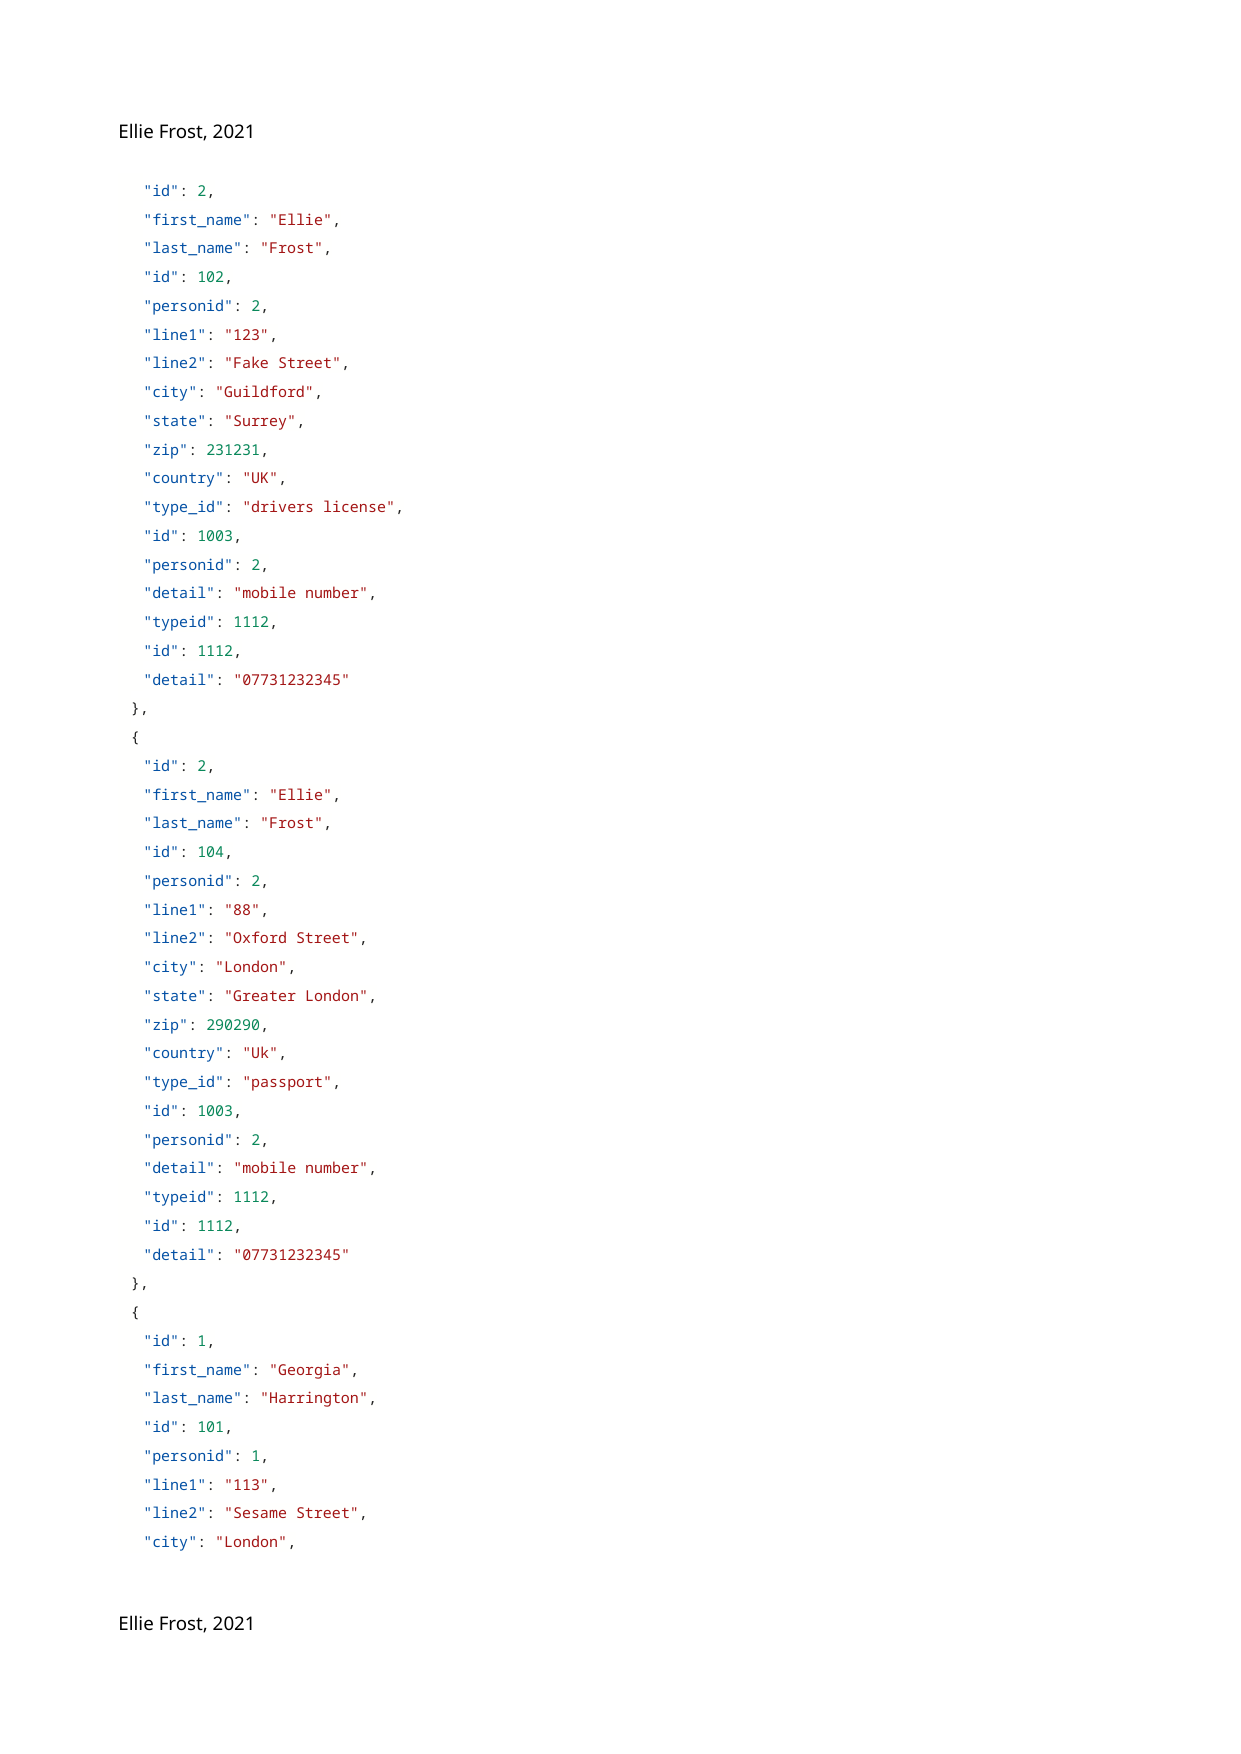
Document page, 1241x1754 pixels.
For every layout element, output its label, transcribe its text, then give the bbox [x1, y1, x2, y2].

text { [118, 1294, 1122, 1323]
text "detail": "mobile number", [118, 576, 1122, 604]
text "detail": "07731232345" [118, 662, 1122, 691]
text "personid": 2, [118, 1122, 1122, 1151]
text "id": 104, [118, 834, 1122, 863]
text "detail": "mobile number", [118, 1151, 1122, 1179]
text "state": "Surrey", [118, 403, 1122, 432]
text "first_name": "Georgia", [118, 1352, 1122, 1381]
text "first_name": "Ellie", [118, 202, 1122, 231]
text "id": 101, [118, 1409, 1122, 1438]
text "id": 102, [118, 259, 1122, 288]
text "last_name": "Frost", [118, 806, 1122, 834]
text "id": 1, [118, 1323, 1122, 1352]
text "last_name": "Frost", [118, 231, 1122, 259]
text "city": "London", [118, 949, 1122, 978]
text "line1": "123", [118, 317, 1122, 346]
text "type_id": "drivers license", [118, 489, 1122, 518]
text "personid": 2, [118, 288, 1122, 317]
text "line1": "113", [118, 1467, 1122, 1496]
text "personid": 1, [118, 1438, 1122, 1467]
text "personid": 2, [118, 863, 1122, 892]
text "line1": "88", [118, 892, 1122, 921]
text "first_name": "Ellie", [118, 777, 1122, 806]
text "country": "UK", [118, 461, 1122, 489]
text }, [118, 691, 1122, 719]
text "typeid": 1112, [118, 604, 1122, 633]
text "country": "Uk", [118, 1036, 1122, 1064]
text "state": "Greater London", [118, 978, 1122, 1007]
text "id": 1003, [118, 1093, 1122, 1122]
text "id": 2, [118, 173, 1122, 202]
text }, [118, 1266, 1122, 1294]
text "line2": "Fake Street", [118, 346, 1122, 374]
text "id": 1003, [118, 518, 1122, 547]
text "city": "London", [118, 1524, 1122, 1553]
text "type_id": "passport", [118, 1064, 1122, 1093]
text "id": 2, [118, 748, 1122, 777]
text "id": 1112, [118, 1208, 1122, 1237]
text "id": 1112, [118, 633, 1122, 662]
text "line2": "Oxford Street", [118, 921, 1122, 949]
text "zip": 290290, [118, 1007, 1122, 1036]
text "zip": 231231, [118, 432, 1122, 461]
text "typeid": 1112, [118, 1179, 1122, 1208]
text "personid": 2, [118, 547, 1122, 576]
text "detail": "07731232345" [118, 1237, 1122, 1266]
text "city": "Guildford", [118, 374, 1122, 403]
text "last_name": "Harrington", [118, 1381, 1122, 1409]
text "line2": "Sesame Street", [118, 1496, 1122, 1524]
text { [118, 719, 1122, 748]
